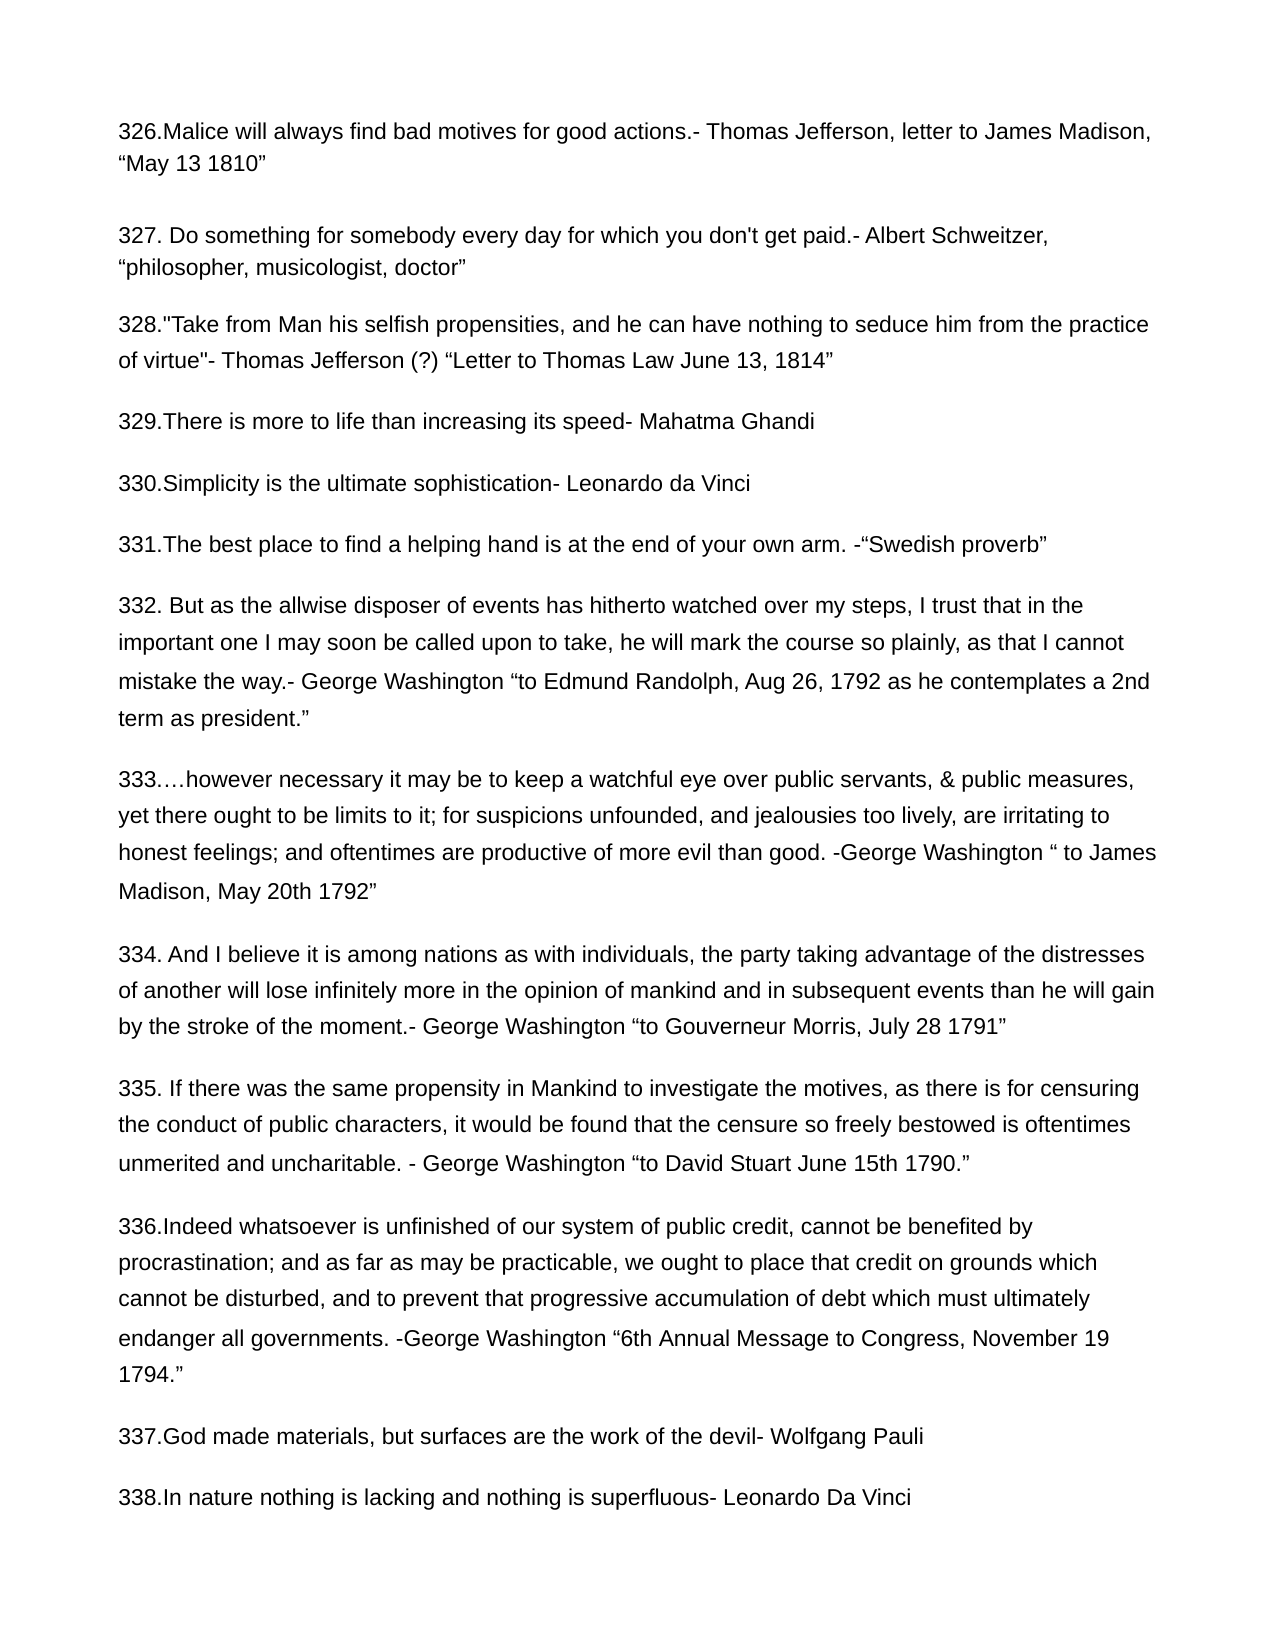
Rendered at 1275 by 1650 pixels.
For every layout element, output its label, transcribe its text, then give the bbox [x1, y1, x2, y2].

text 328."Take from Man his selfish propensities, and he can have nothing to seduce him from the practice of virtue"- Thomas Jefferson (?) “Letter to Thomas Law June 13, 1814” [118, 311, 1157, 373]
text 329.There is more to life than increasing its speed- Mahatma Ghandi [118, 408, 1157, 435]
text 330.Simplicity is the ultimate sophistication- Leonardo da Vinci [118, 470, 1157, 496]
text 336.Indeed whatsoever is unfinished of our system of public credit, cannot be benefited by procrastination; and as far as may be practicable, we ought to place that credit on grounds which cannot be disturbed, and to prevent that progressive accumulation of debt which must ultimately endanger all governments. -George Washington “6th Annual Message to Congress, November 19 1794.” [118, 1213, 1157, 1388]
text 332. But as the allwise disposer of events has hitherto watched over my steps, I trust that in the important one I may soon be called upon to take, he will mark the course so plainly, as that I cannot mistake the way.- George Washington “to Edmund Randolph, Aug 26, 1792 as he contemplates a 2nd term as president.” [118, 592, 1157, 731]
text 331.The best place to find a helping hand is at the end of your own arm. -“Swedish proverb” [118, 531, 1157, 557]
text 338.In nature nothing is lacking and nothing is superfluous- Leonardo Da Vinci [118, 1484, 1157, 1510]
text 326.Malice will always find bad motives for good actions.- Thomas Jefferson, letter to James Madison, “May 13 1810” [118, 118, 1157, 176]
text 337.God made materials, but surfaces are the work of the devil- Wolfgang Pauli [118, 1423, 1157, 1449]
text 333.…however necessary it may be to keep a watchful eye over public servants, & public measures, yet there ought to be limits to it; for suspicions unfounded, and jealousies too lively, are irritating to honest feelings; and oftentimes are productive of more evil than good. -George Washington “ to James Madison, May 20th 1792” [118, 766, 1157, 905]
text 334. And I believe it is among nations as with individuals, the party taking advantage of the distresses of another will lose infinitely more in the opinion of mankind and in subsequent events than he will gain by the stroke of the moment.- George Washington “to Gouverneur Morris, July 28 1791” [118, 941, 1157, 1039]
text 327. Do something for somebody every day for which you don't get paid.- Albert Schweitzer, “philosopher, musicologist, doctor” [118, 222, 1157, 280]
text 335. If there was the same propensity in Mankind to investigate the motives, as there is for censuring the conduct of public characters, it would be found that the censure so freely bestowed is oftentimes unmerited and uncharitable. - George Washington “to David Stuart June 15th 1790.” [118, 1074, 1157, 1177]
